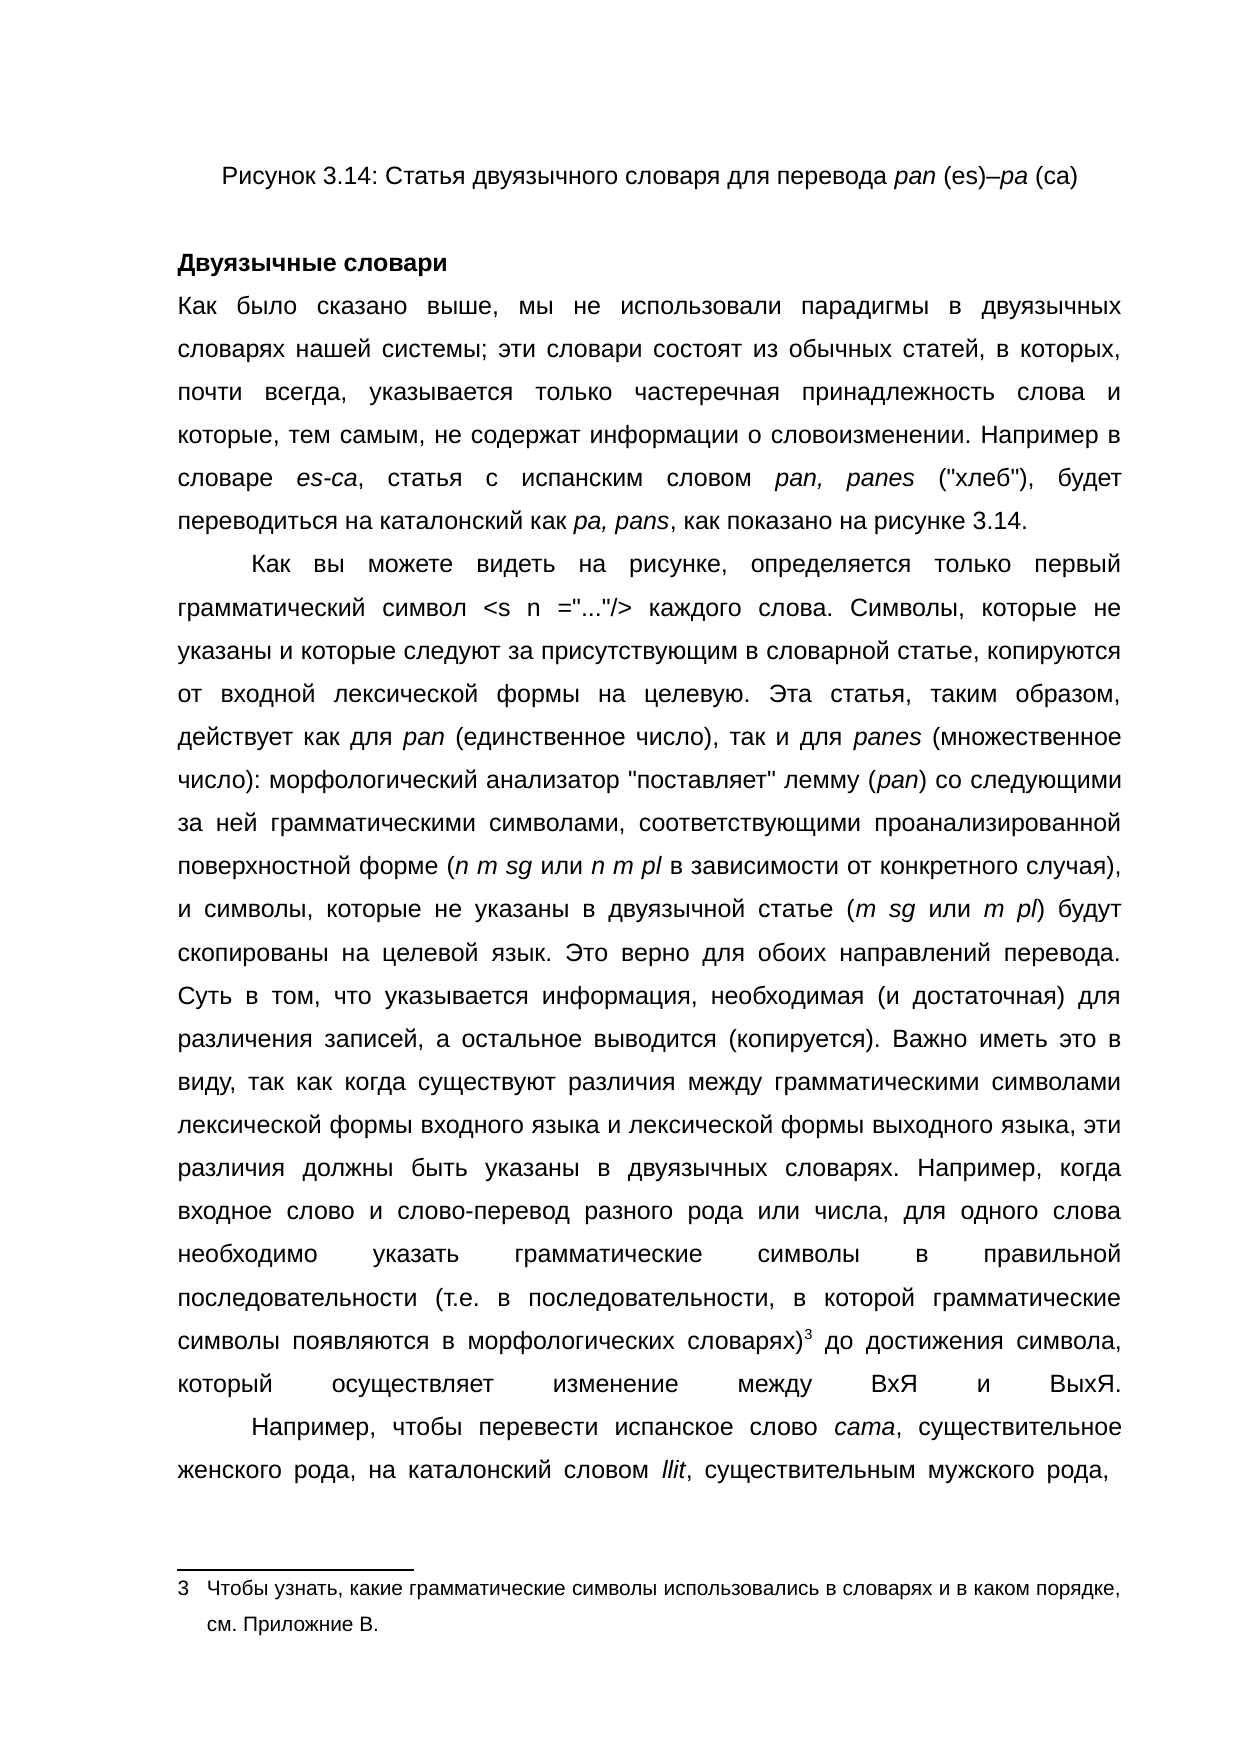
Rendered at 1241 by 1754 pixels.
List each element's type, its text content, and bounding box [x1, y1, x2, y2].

text Двуязычные словари [177, 247, 1122, 276]
text Как вы можете видеть на рисунке, определяется только первый грамматический символ <s n ="..."/> каждого слова. Символы, которые не указаны и которые следуют за присутствующим в словарной статье, копируются от входной лексической формы на целевую. Эта статья, таким образом, действует как для pan (единственное число), так и для panes (множественное число): морфологический анализатор "поставляет" лемму (pan) со следующими за ней грамматическими символами, соответствующими проанализированной поверхностной форме (n m sg или n m pl в зависимости от конкретного случая), и символы, которые не указаны в двуязычной статье (m sg или m pl) будут скопированы на целевой язык. Это верно для обоих направлений перевода. Суть в том, что указывается информация, необходимая (и достаточная) для различения записей, а остальное выводится (копируется). Важно иметь это в виду, так как когда существуют различия между грамматическими символами лексической формы входного языка и лексической формы выходного языка, эти различия должны быть указаны в двуязычных словарях. Например, когда входное слово и слово-перевод разного рода или числа, для одного слова необходимо указать грамматические символы в правильной последовательности (т.е. в последовательности, в которой грамматические символы появляются в морфологических словарях) до достижения символа, который осуществляет изменение между ВхЯ и ВыхЯ. Например, чтобы перевести испанское слово cama, существительное женского рода, на каталонский словом llit, существительным мужского рода, [177, 549, 1122, 1527]
text Чтобы узнать, какие грамматические символы использовались в словарях и в каком порядке, см. Приложние B. [177, 1576, 1122, 1636]
text Рисунок 3.14: Статья двуязычного словаря для перевода pan (es)–pa (ca) [177, 161, 1122, 190]
text Как было сказано выше, мы не использовали парадигмы в двуязычных словарях нашей системы; эти словари состоят из обычных статей, в которых, почти всегда, указывается только частеречная принадлежность слова и которые, тем самым, не содержат информации о словоизменении. Например в словаре es-ca, статья с испанским словом pan, panes ("хлеб"), будет переводиться на каталонский как pa, pans, как показано на рисунке 3.14. [177, 291, 1122, 535]
text [177, 118, 1122, 147]
